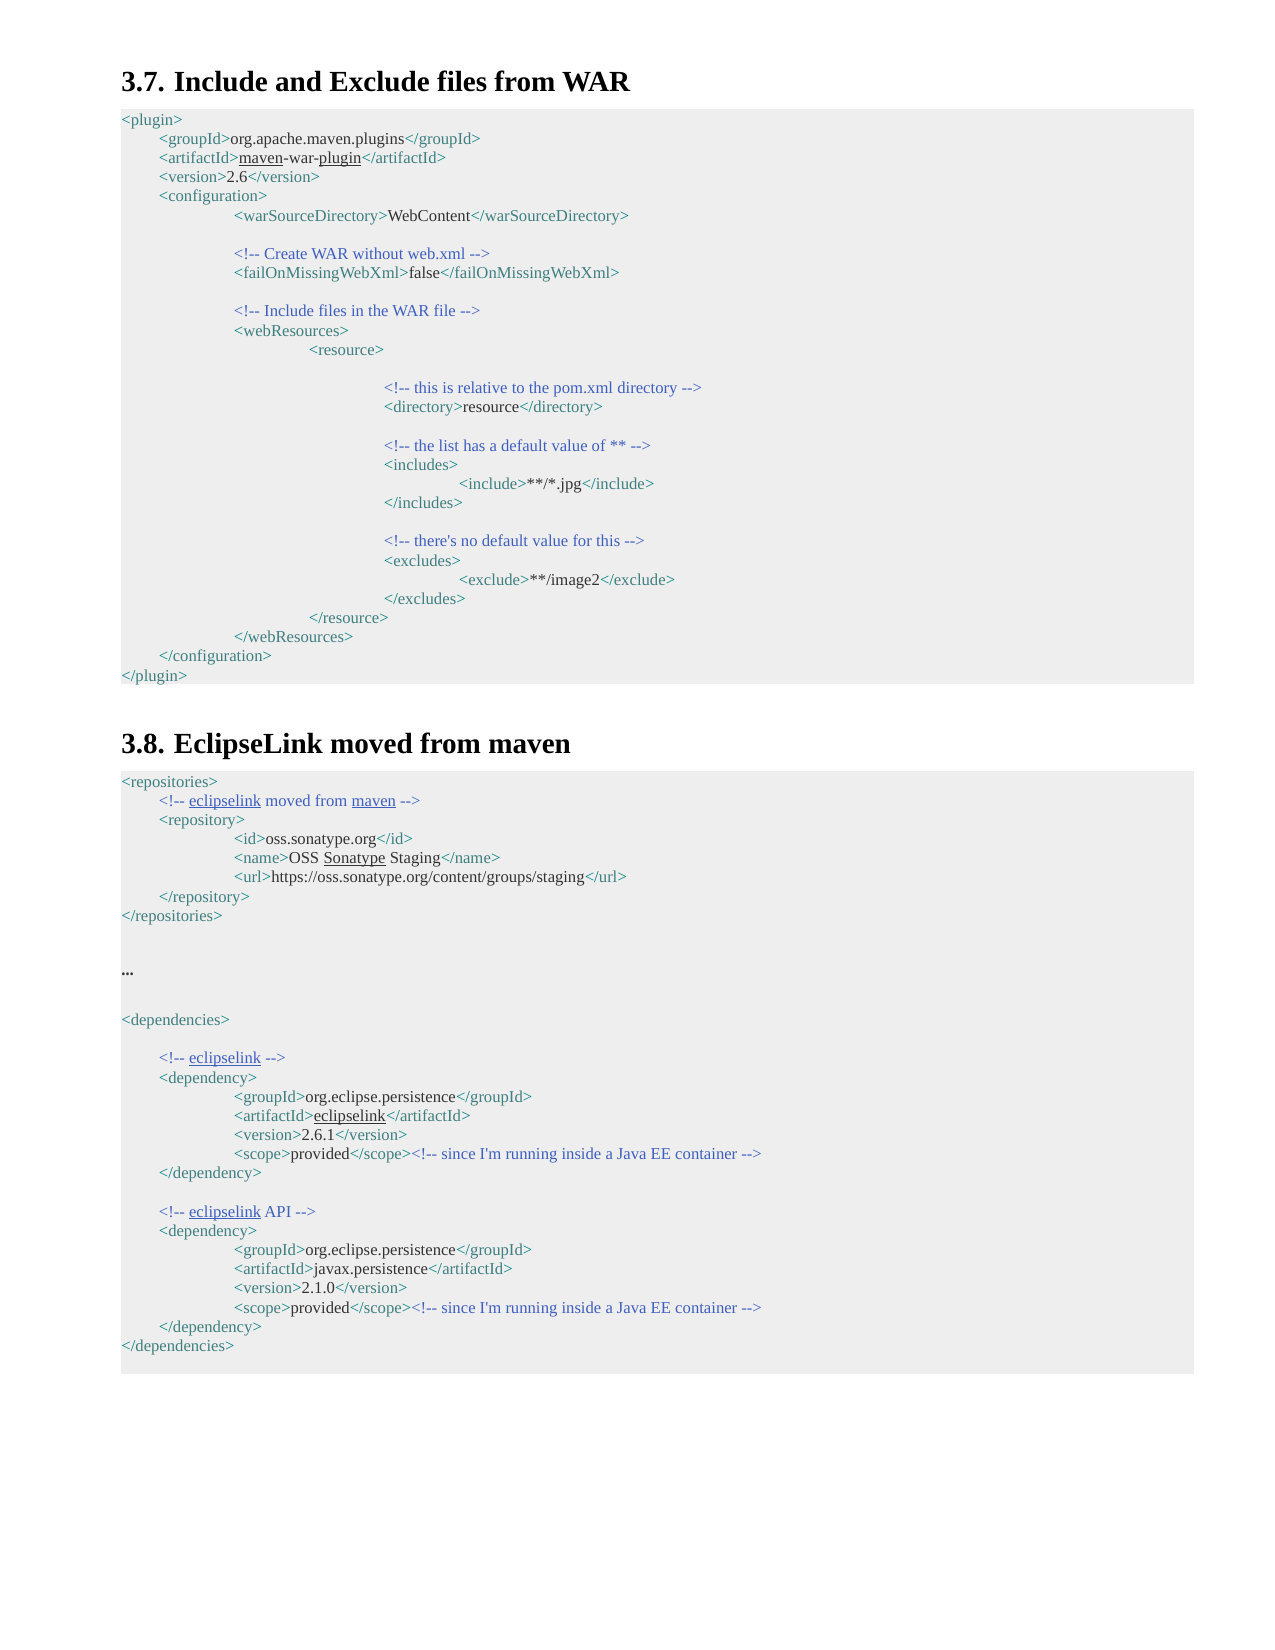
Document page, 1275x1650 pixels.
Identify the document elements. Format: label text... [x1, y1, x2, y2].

text <!-- Include files in the WAR file --> [121, 301, 1194, 320]
text <webResources> [121, 320, 1194, 339]
text <failOnMissingWebXml>false</failOnMissingWebXml> [121, 263, 1194, 282]
text </dependency> [121, 1317, 1194, 1336]
text <plugin> [121, 109, 1194, 129]
text <scope>provided</scope><!-- since I'm running inside a Java EE container --> [121, 1144, 1194, 1163]
text <version>2.6</version> [121, 167, 1194, 186]
text </webResources> [121, 627, 1194, 646]
text <!-- eclipselink API --> [121, 1202, 1194, 1221]
text </resource> [121, 608, 1194, 627]
text <repository> [121, 810, 1194, 829]
text <groupId>org.apache.maven.plugins</groupId> [121, 129, 1194, 148]
text <version>2.6.1</version> [121, 1125, 1194, 1144]
text <!-- eclipselink moved from maven --> [121, 791, 1194, 810]
text <artifactId>eclipselink</artifactId> [121, 1106, 1194, 1125]
text … [121, 953, 1194, 982]
text <dependency> [121, 1067, 1194, 1087]
subtitle EclipseLink moved from maven [114, 726, 1194, 759]
text <excludes> [121, 550, 1194, 569]
text <scope>provided</scope><!-- since I'm running inside a Java EE container --> [121, 1297, 1194, 1317]
text <version>2.1.0</version> [121, 1278, 1194, 1297]
text <!-- this is relative to the pom.xml directory --> [121, 378, 1194, 397]
text <!-- eclipselink --> [121, 1048, 1194, 1067]
text </configuration> [121, 646, 1194, 665]
text <includes> [121, 454, 1194, 474]
text <!-- there's no default value for this --> [121, 531, 1194, 550]
text <include>**/*.jpg</include> [121, 474, 1194, 493]
text <groupId>org.eclipse.persistence</groupId> [121, 1240, 1194, 1259]
text <configuration> [121, 186, 1194, 205]
text <resource> [121, 339, 1194, 359]
text <exclude>**/image2</exclude> [121, 569, 1194, 589]
text </dependency> [121, 1163, 1194, 1182]
text </plugin> [121, 665, 1194, 684]
text <artifactId>maven-war-plugin</artifactId> [121, 148, 1194, 167]
text <dependencies> [121, 1010, 1194, 1029]
text </repository> [121, 886, 1194, 906]
text </repositories> [121, 906, 1194, 925]
text <directory>resource</directory> [121, 397, 1194, 416]
text <!-- Create WAR without web.xml --> [121, 244, 1194, 263]
subtitle Include and Exclude files from WAR [114, 64, 1194, 98]
text <name>OSS Sonatype Staging</name> [121, 848, 1194, 867]
text </excludes> [121, 589, 1194, 608]
text <groupId>org.eclipse.persistence</groupId> [121, 1087, 1194, 1106]
text <artifactId>javax.persistence</artifactId> [121, 1259, 1194, 1278]
text <url>https://oss.sonatype.org/content/groups/staging</url> [121, 867, 1194, 886]
text </dependencies> [121, 1336, 1194, 1355]
text <!-- the list has a default value of ** --> [121, 435, 1194, 454]
text </includes> [121, 493, 1194, 512]
text <warSourceDirectory>WebContent</warSourceDirectory> [121, 205, 1194, 224]
text <dependency> [121, 1221, 1194, 1240]
text <id>oss.sonatype.org</id> [121, 829, 1194, 848]
text <repositories> [121, 771, 1194, 791]
